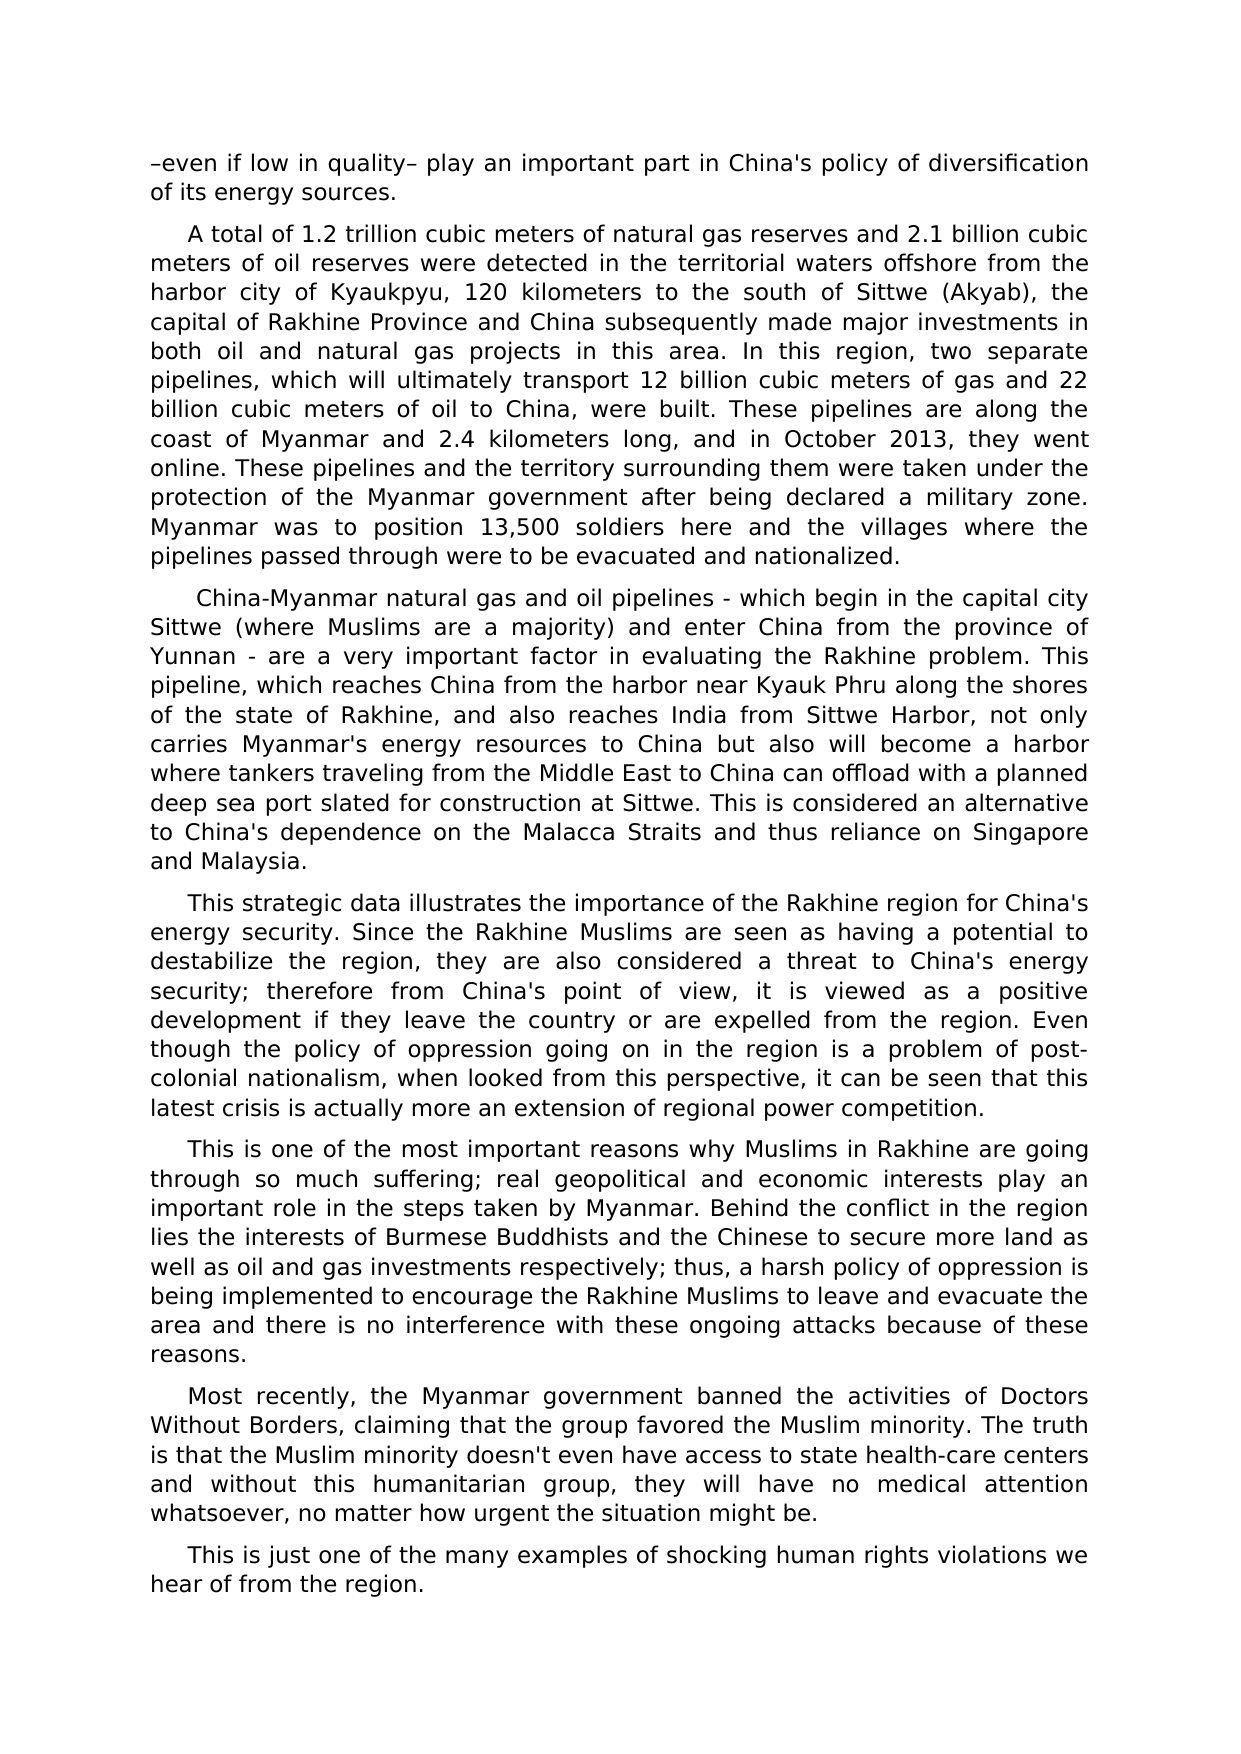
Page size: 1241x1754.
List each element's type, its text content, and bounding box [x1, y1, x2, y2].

text China-Myanmar natural gas and oil pipelines - which begin in the capital city Sittwe (where Muslims are a majority) and enter China from the province of Yunnan - are a very important factor in evaluating the Rakhine problem. This pipeline, which reaches China from the harbor near Kyauk Phru along the shores of the state of Rakhine, and also reaches India from Sittwe Harbor, not only carries Myanmar's energy resources to China but also will become a harbor where tankers traveling from the Middle East to China can offload with a planned deep sea port slated for construction at Sittwe. This is considered an alternative to China's dependence on the Malacca Straits and thus reliance on Singapore and Malaysia. [150, 585, 1090, 875]
text Most recently, the Myanmar government banned the activities of Doctors Without Borders, claiming that the group favored the Muslim minority. The truth is that the Muslim minority doesn't even have access to state health-care centers and without this humanitarian group, they will have no medical attention whatsoever, no matter how urgent the situation might be. [150, 1383, 1090, 1527]
text –even if low in quality– play an important part in China's policy of diversification of its energy sources. [150, 150, 1090, 206]
text A total of 1.2 trillion cubic meters of natural gas reserves and 2.1 billion cubic meters of oil reserves were detected in the territorial waters offshore from the harbor city of Kyaukpyu, 120 kilometers to the south of Sittwe (Akyab), the capital of Rakhine Province and China subsequently made major investments in both oil and natural gas projects in this area. In this region, two separate pipelines, which will ultimately transport 12 billion cubic meters of gas and 22 billion cubic meters of oil to China, were built. These pipelines are along the coast of Myanmar and 2.4 kilometers long, and in October 2013, they went online. These pipelines and the territory surrounding them were taken under the protection of the Myanmar government after being declared a military zone. Myanmar was to position 13,500 soldiers here and the villages where the pipelines passed through were to be evacuated and nationalized. [150, 221, 1090, 570]
text This strategic data illustrates the importance of the Rakhine region for China's energy security. Since the Rakhine Muslims are seen as having a potential to destabilize the region, they are also considered a threat to China's energy security; therefore from China's point of view, it is viewed as a positive development if they leave the country or are expelled from the region. Even though the policy of oppression going on in the region is a problem of post-colonial nationalism, when looked from this perspective, it can be seen that this latest crisis is actually more an extension of regional power competition. [150, 890, 1090, 1122]
text This is one of the most important reasons why Muslims in Rakhine are going through so much suffering; real geopolitical and economic interests play an important role in the steps taken by Myanmar. Behind the conflict in the region lies the interests of Burmese Buddhists and the Chinese to secure more land as well as oil and gas investments respectively; thus, a harsh policy of oppression is being implemented to encourage the Rakhine Muslims to leave and evacuate the area and there is no interference with these ongoing attacks because of these reasons. [150, 1137, 1090, 1368]
text This is just one of the many examples of shocking human rights violations we hear of from the region. [150, 1542, 1090, 1598]
